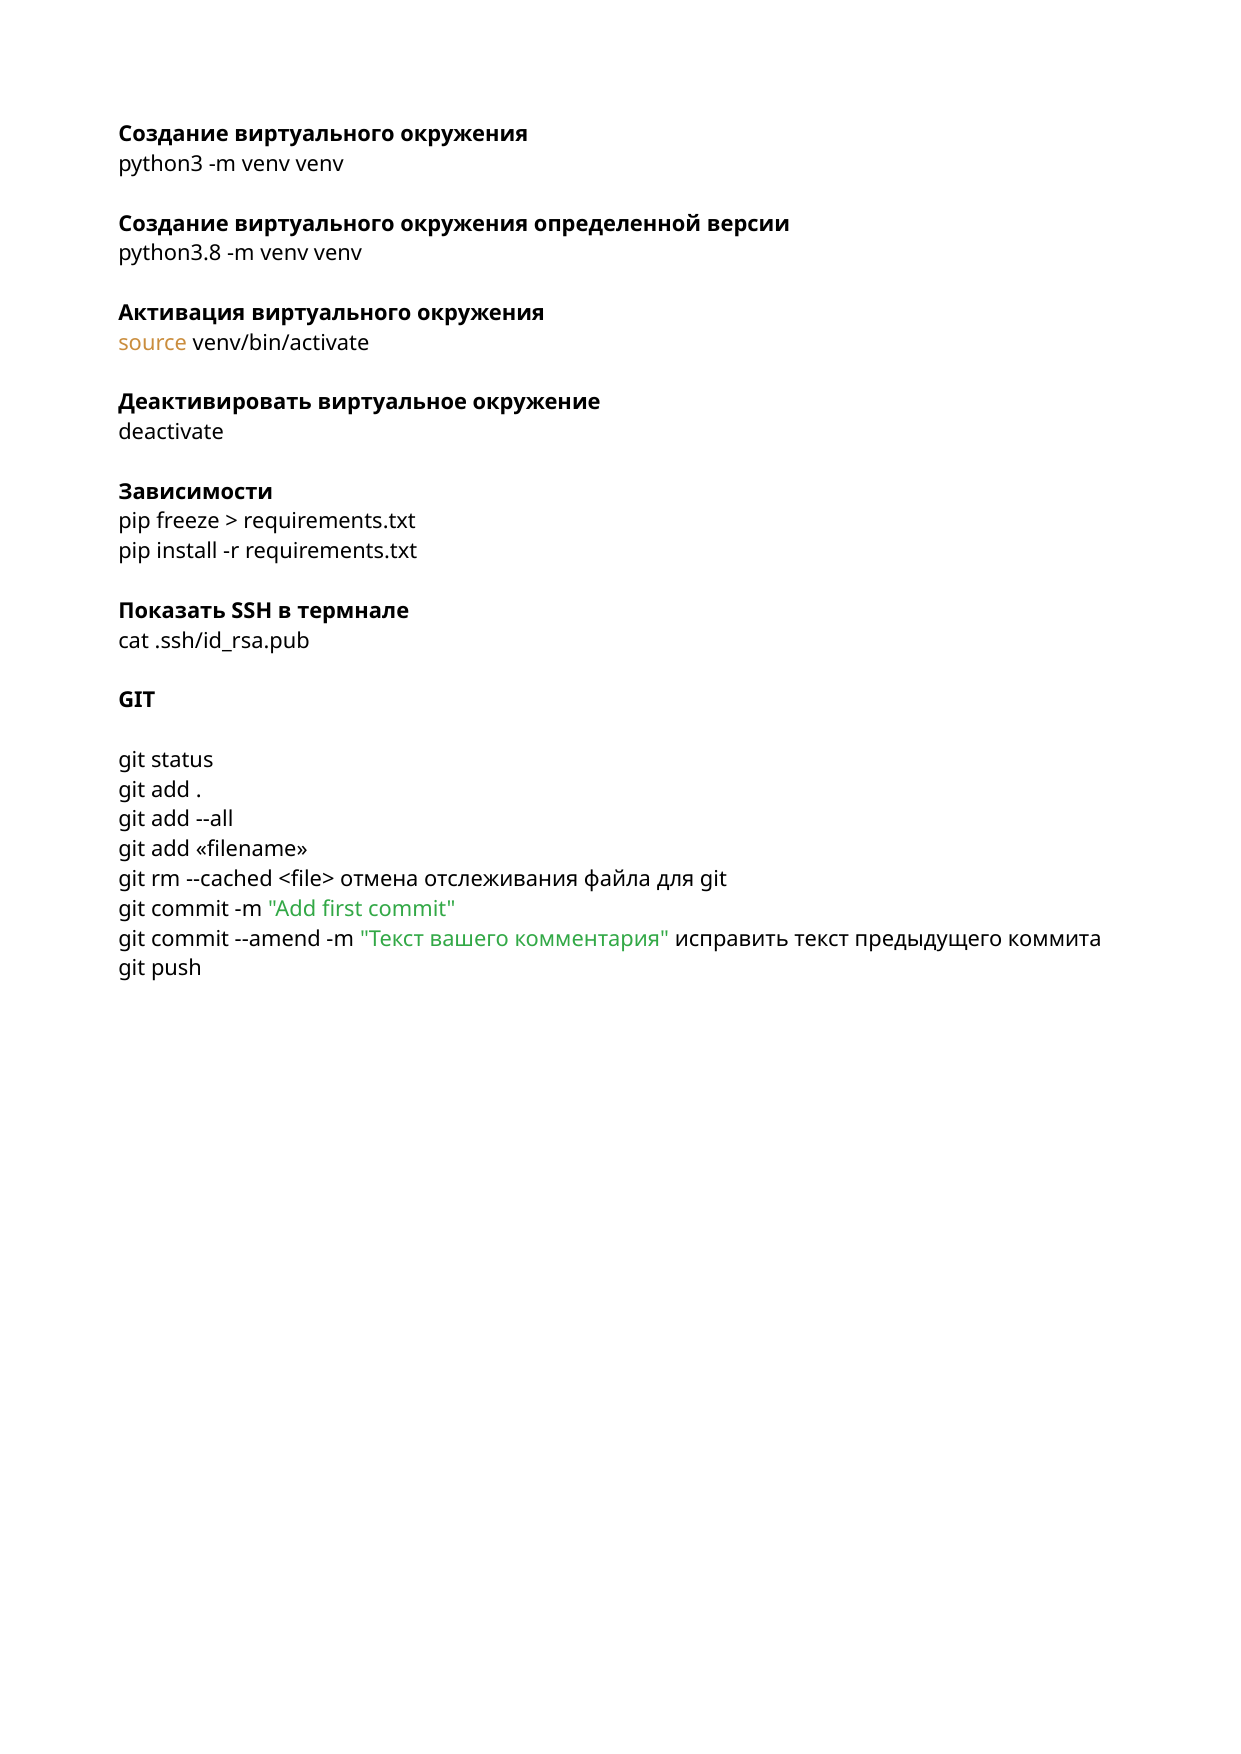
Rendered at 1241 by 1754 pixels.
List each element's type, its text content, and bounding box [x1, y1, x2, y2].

text GIT [118, 684, 1122, 714]
text python3.8 -m venv venv [118, 237, 1122, 267]
text git status [118, 744, 1122, 773]
text Активация виртуального окружения [118, 297, 1122, 327]
text git add --all [118, 803, 1122, 833]
text git rm --cached <file> отмена отслеживания файла для git [118, 863, 1122, 893]
text Показать SSH в термнале [118, 595, 1122, 624]
text pip install -r requirements.txt [118, 535, 1122, 565]
text python3 -m venv venv [118, 148, 1122, 178]
text Создание виртуального окружения определенной версии [118, 207, 1122, 237]
text deactivate [118, 416, 1122, 446]
text source venv/bin/activate [118, 327, 1122, 356]
text git push [118, 952, 1122, 982]
text Деактивировать виртуальное окружение [118, 386, 1122, 416]
text git add «filename» [118, 833, 1122, 863]
text git commit --amend -m "Текст вашего комментария" исправить текст предыдущего коммита [118, 922, 1122, 952]
text Создание виртуального окружения [118, 118, 1122, 148]
text pip freeze > requirements.txt [118, 505, 1122, 535]
text git commit -m "Add first commit" [118, 893, 1122, 922]
text cat .ssh/id_rsa.pub [118, 624, 1122, 654]
text Зависимости [118, 476, 1122, 505]
text git add . [118, 773, 1122, 803]
